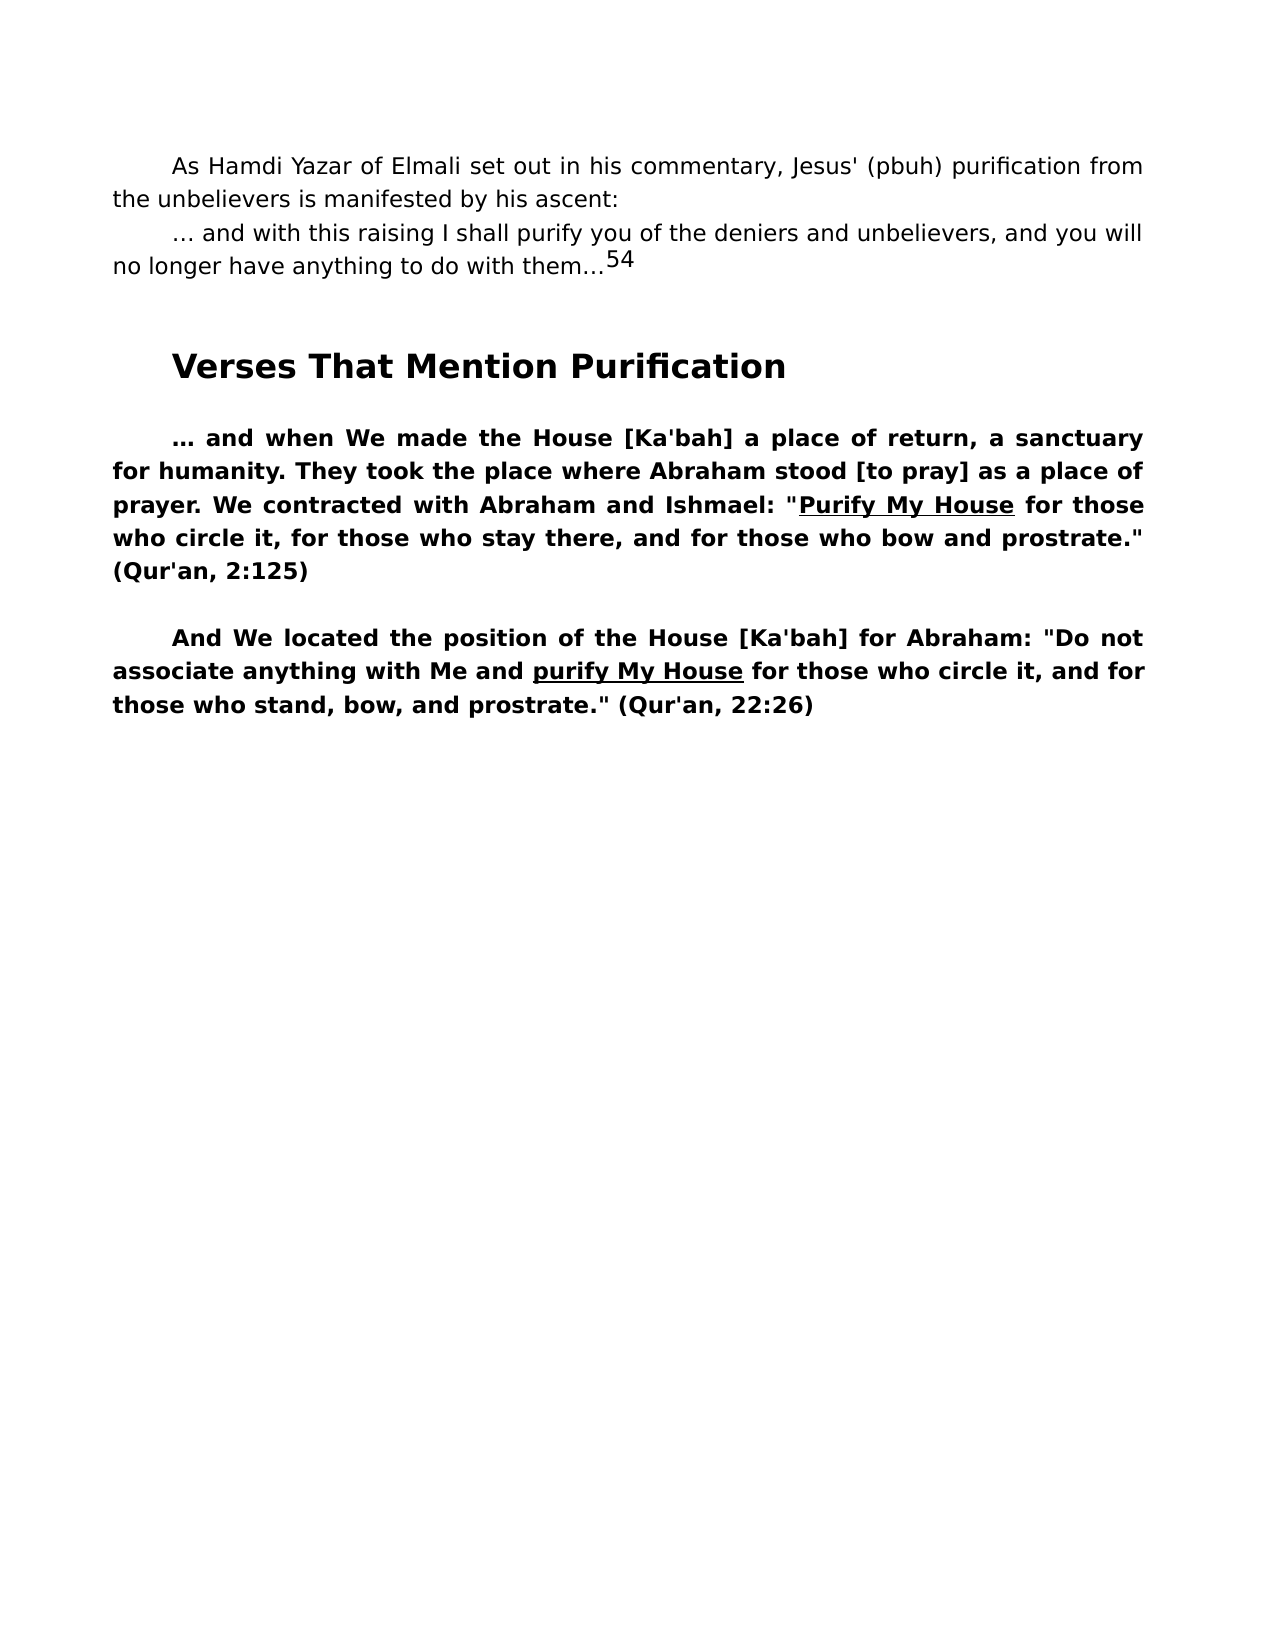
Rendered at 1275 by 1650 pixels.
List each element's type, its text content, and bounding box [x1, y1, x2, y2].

text … and when We made the House [Ka'bah] a place of return, a sanctuary for humanity. They took the place where Abraham stood [to pray] as a place of prayer. We contracted with Abraham and Ishmael: "Purify My House for those who circle it, for those who stay there, and for those who bow and prostrate." (Qur'an, 2:125) [112, 420, 1145, 586]
text … and with this raising I shall purify you of the deniers and unbelievers, and you will no longer have anything to do with them…54 [112, 214, 1145, 281]
text Verses That Mention Purification [112, 348, 1145, 386]
text As Hamdi Yazar of Elmali set out in his commentary, Jesus' (pbuh) purification from the unbelievers is manifested by his ascent: [112, 148, 1145, 214]
text And We located the position of the House [Ka'bah] for Abraham: "Do not associate anything with Me and purify My House for those who circle it, and for those who stand, bow, and prostrate." (Qur'an, 22:26) [112, 620, 1145, 720]
